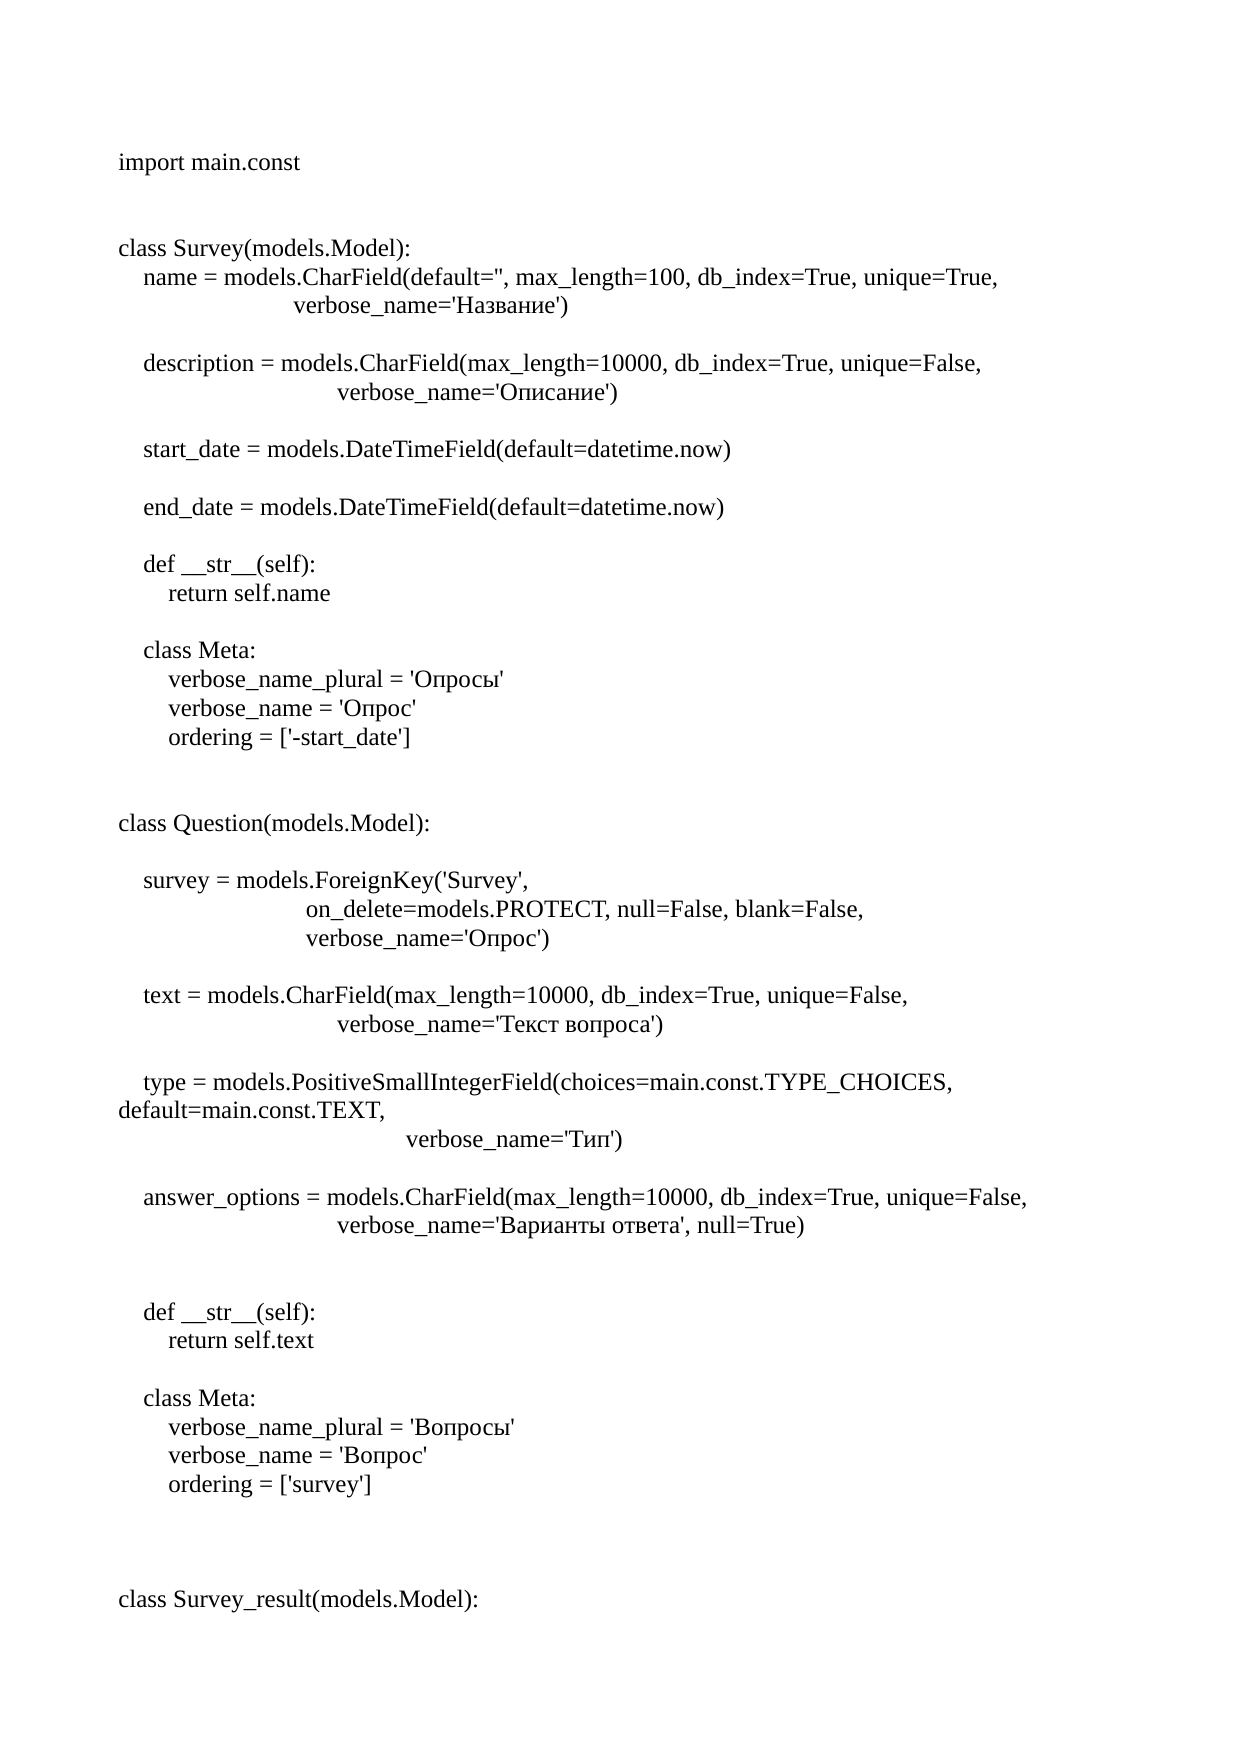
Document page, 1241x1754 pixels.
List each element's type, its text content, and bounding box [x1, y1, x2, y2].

text import main.const class Survey(models.Model): name = models.CharField(default='', max_length=100, db_index=True, unique=True, verbose_name='Название') description = models.CharField(max_length=10000, db_index=True, unique=False, verbose_name='Описание') start_date = models.DateTimeField(default=datetime.now) end_date = models.DateTimeField(default=datetime.now) def __str__(self): return self.name class Meta: verbose_name_plural = 'Опросы' verbose_name = 'Опрос' ordering = ['-start_date'] class Question(models.Model): survey = models.ForeignKey('Survey', on_delete=models.PROTECT, null=False, blank=False, verbose_name='Опрос') text = models.CharField(max_length=10000, db_index=True, unique=False, verbose_name='Текст вопроса') type = models.PositiveSmallIntegerField(choices=main.const.TYPE_CHOICES, default=main.const.TEXT, verbose_name='Тип') answer_options = models.CharField(max_length=10000, db_index=True, unique=False, verbose_name='Варианты ответа', null=True) def __str__(self): return self.text class Meta: verbose_name_plural = 'Вопросы' verbose_name = 'Вопрос' ordering = ['survey'] class Survey_result(models.Model): [118, 118, 1122, 1613]
